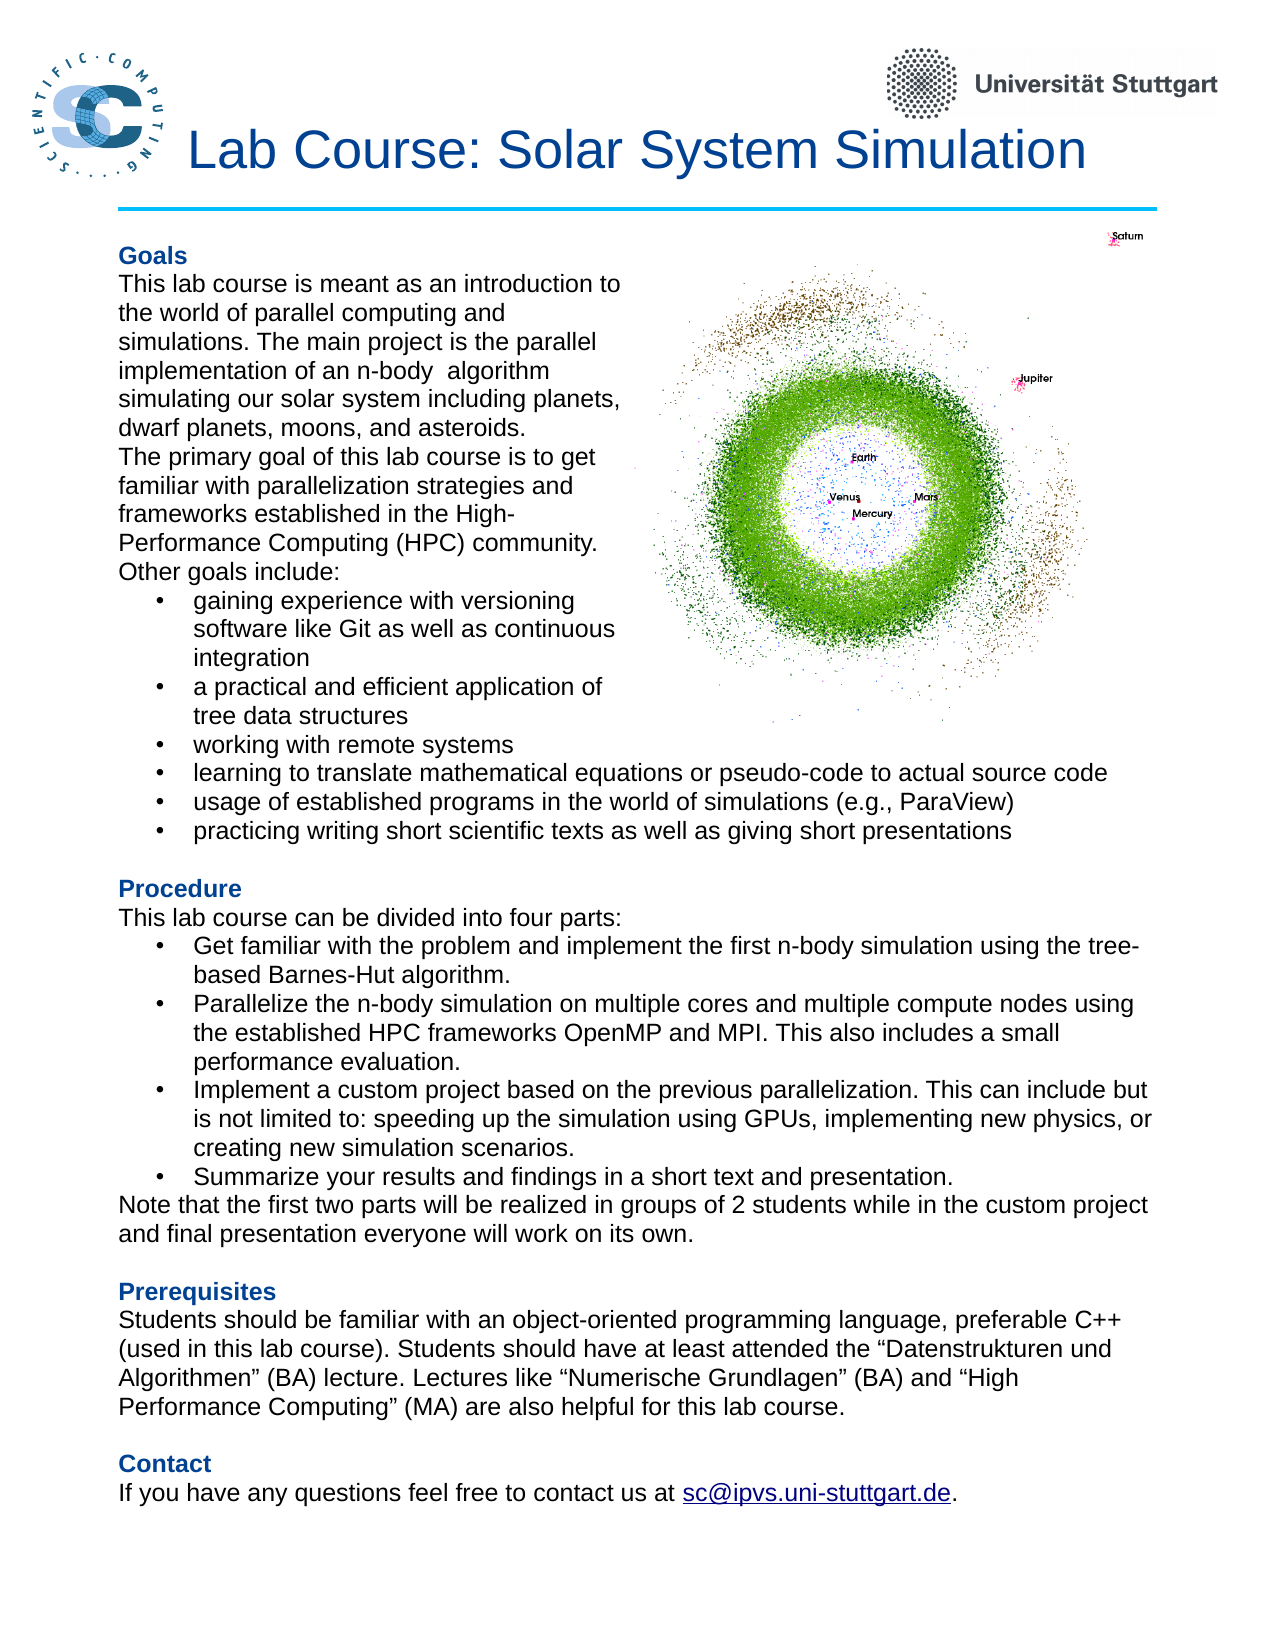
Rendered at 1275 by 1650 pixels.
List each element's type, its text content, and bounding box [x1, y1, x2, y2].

list Summarize your results and findings in a short text and presentation. [156, 1162, 1157, 1190]
list Get familiar with the problem and implement the first n-body simulation using the tree-based Barnes-Hut algorithm. [156, 931, 1157, 989]
list usage of established programs in the world of simulations (e.g., ParaView) [156, 787, 1157, 816]
list gaining experience with versioning software like Git as well as continuous integration [156, 586, 627, 672]
text This lab course is meant as an introduction to the world of parallel computing and simulations. The main project is the parallel implementation of an n-body algorithm simulating our solar system including planets, dwarf planets, moons, and asteroids. The primary goal of this lab course is to get familiar with parallelization strategies and frameworks established in the High-Performance Computing (HPC) community. Other goals include: [118, 269, 627, 586]
list Parallelize the n-body simulation on multiple cores and multiple compute nodes using the established HPC frameworks OpenMP and MPI. This also includes a small performance evaluation. [156, 989, 1157, 1075]
list learning to translate mathematical equations or pseudo-code to actual source code [156, 758, 1157, 787]
text Note that the first two parts will be realized in groups of 2 students while in the custom project and final presentation everyone will work on its own. [118, 1190, 1157, 1248]
text This lab course can be divided into four parts: [118, 902, 1157, 931]
text Contact [118, 1449, 1157, 1478]
text Goals [118, 241, 627, 269]
text [1148, 241, 1157, 269]
list a practical and efficient application of tree data structures [156, 672, 627, 729]
text Prerequisites [118, 1277, 1157, 1305]
text Students should be familiar with an object-oriented programming language, preferable C++ (used in this lab course). Students should have at least attended the “Datenstrukturen und Algorithmen” (BA) lecture. Lectures like “Numerische Grundlagen” (BA) and “High Performance Computing” (MA) are also helpful for this lab course. [118, 1305, 1157, 1420]
picture [887, 48, 1218, 119]
list working with remote systems [156, 729, 1157, 758]
text Procedure [118, 874, 1157, 902]
text If you have any questions feel free to contact us at sc@ipvs.uni-stuttgart.de. [118, 1478, 1157, 1507]
list Implement a custom project based on the previous parallelization. This can include but is not limited to: speeding up the simulation using GPUs, implementing new physics, or creating new simulation scenarios. [156, 1075, 1157, 1162]
picture [627, 224, 1148, 730]
list practicing writing short scientific texts as well as giving short presentations [156, 816, 1157, 845]
